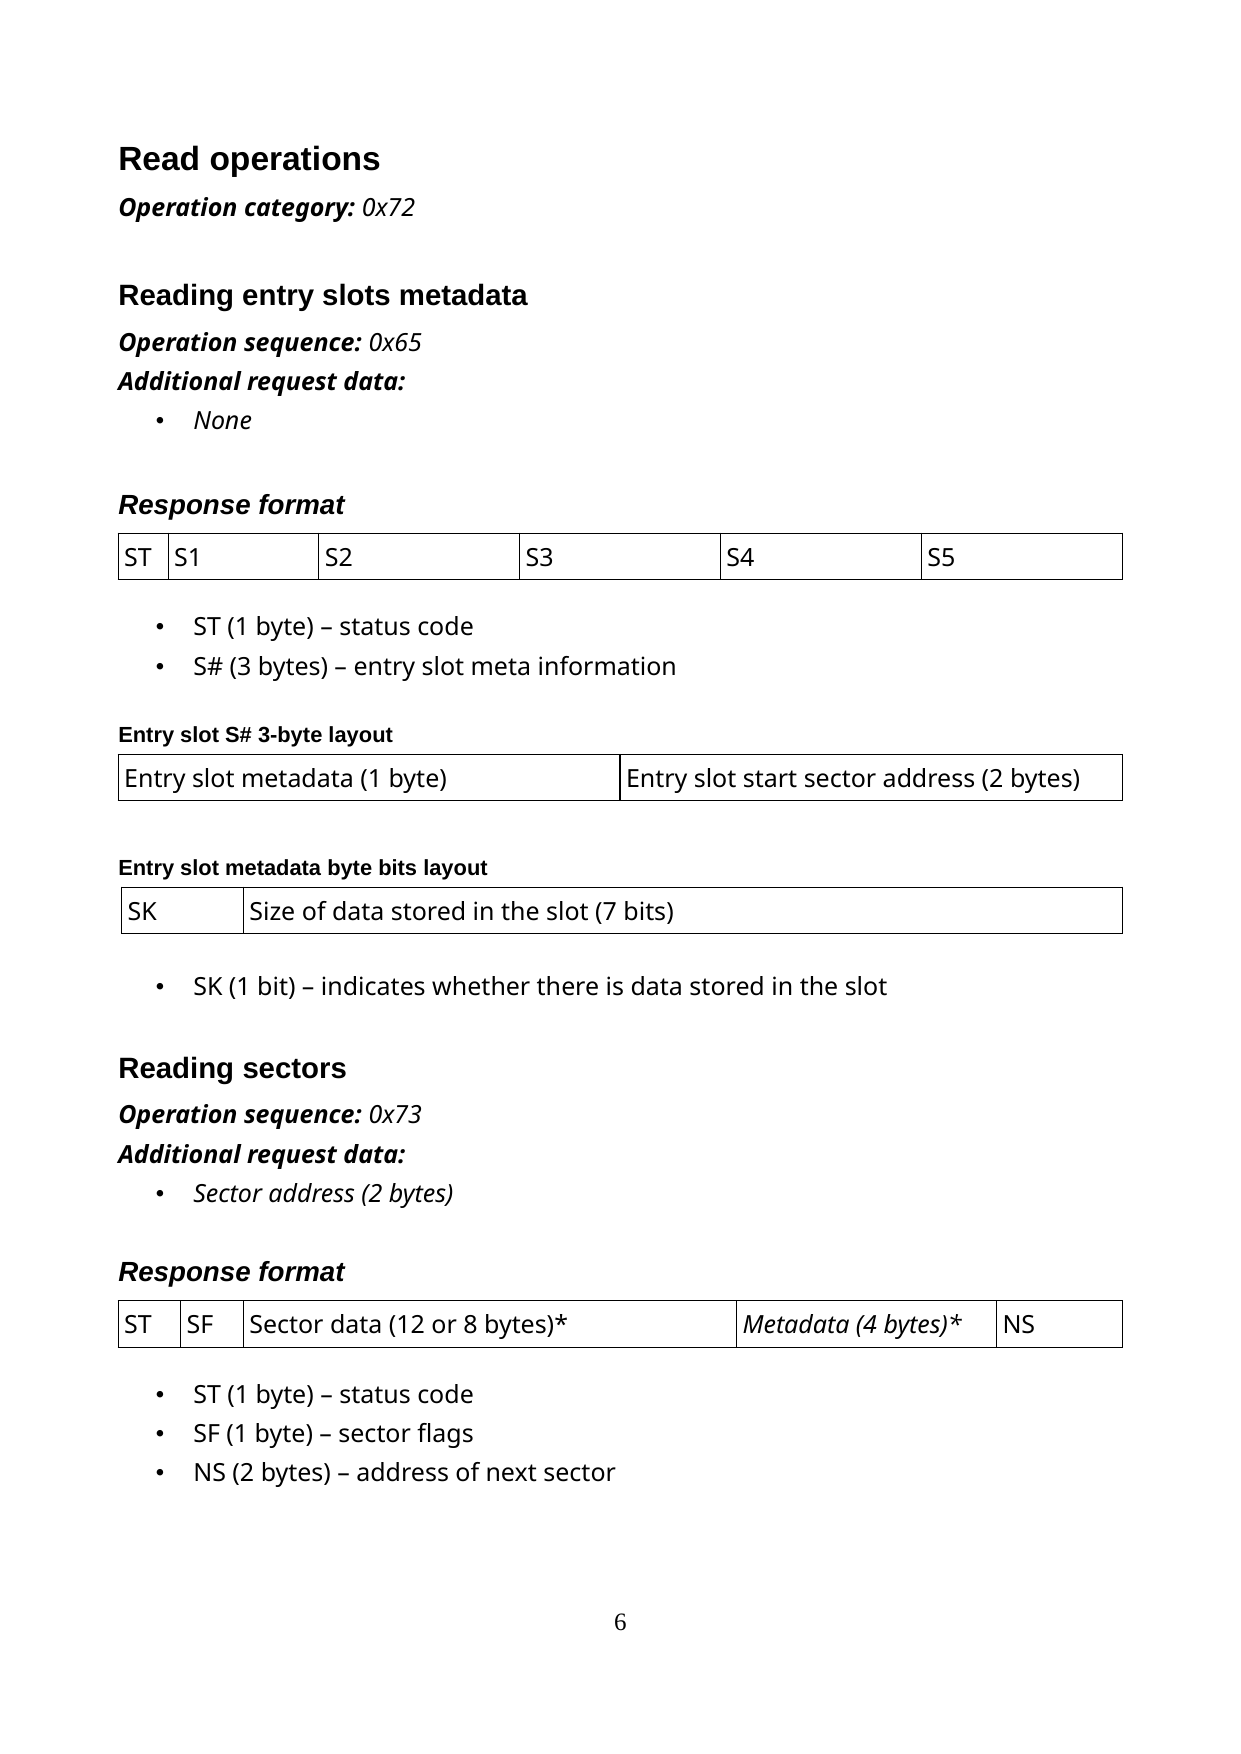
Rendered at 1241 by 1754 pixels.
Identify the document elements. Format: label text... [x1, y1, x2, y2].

table_header S1 [169, 534, 318, 579]
table_header Sector data (12 or 8 bytes)* [244, 1301, 736, 1347]
table_header Metadata (4 bytes)* [737, 1301, 996, 1347]
list ST (1 byte) – status code [156, 609, 1122, 643]
subtitle Reading sectors [118, 1051, 1122, 1084]
table_header SF [181, 1301, 243, 1347]
text Operation sequence: 0x73 [118, 1097, 1122, 1131]
list None [156, 402, 1122, 437]
text Additional request data: [118, 363, 1122, 397]
list SF (1 byte) – sector flags [156, 1416, 1122, 1450]
table_header SK [122, 888, 243, 933]
list S# (3 bytes) – entry slot meta information [156, 648, 1122, 682]
subtitle Entry slot S# 3-byte layout [118, 722, 1122, 747]
text Operation sequence: 0x65 [118, 324, 1122, 358]
table_header S2 [319, 534, 519, 579]
list SK (1 bit) – indicates whether there is data stored in the slot [156, 968, 1122, 1002]
table_header Entry slot start sector address (2 bytes) [621, 755, 1122, 800]
subtitle Entry slot metadata byte bits layout [118, 855, 1122, 880]
subtitle Reading entry slots metadata [118, 278, 1122, 312]
table_header NS [997, 1301, 1122, 1347]
list NS (2 bytes) – address of next sector [156, 1455, 1122, 1489]
table_header S3 [520, 534, 720, 579]
list ST (1 byte) – status code [156, 1377, 1122, 1411]
table_header Entry slot metadata (1 byte) [119, 755, 619, 800]
subtitle Response format [118, 488, 1122, 520]
table_header S4 [721, 534, 921, 579]
subtitle Read operations [118, 139, 1122, 178]
list Sector address (2 bytes) [156, 1175, 1122, 1209]
table_header ST [119, 1301, 180, 1347]
table_header Size of data stored in the slot (7 bits) [244, 888, 1122, 933]
table_header ST [119, 534, 168, 579]
table_header S5 [922, 534, 1122, 579]
subtitle Response format [118, 1256, 1122, 1288]
text Additional request data: [118, 1136, 1122, 1170]
text Operation category: 0x72 [118, 190, 1122, 224]
